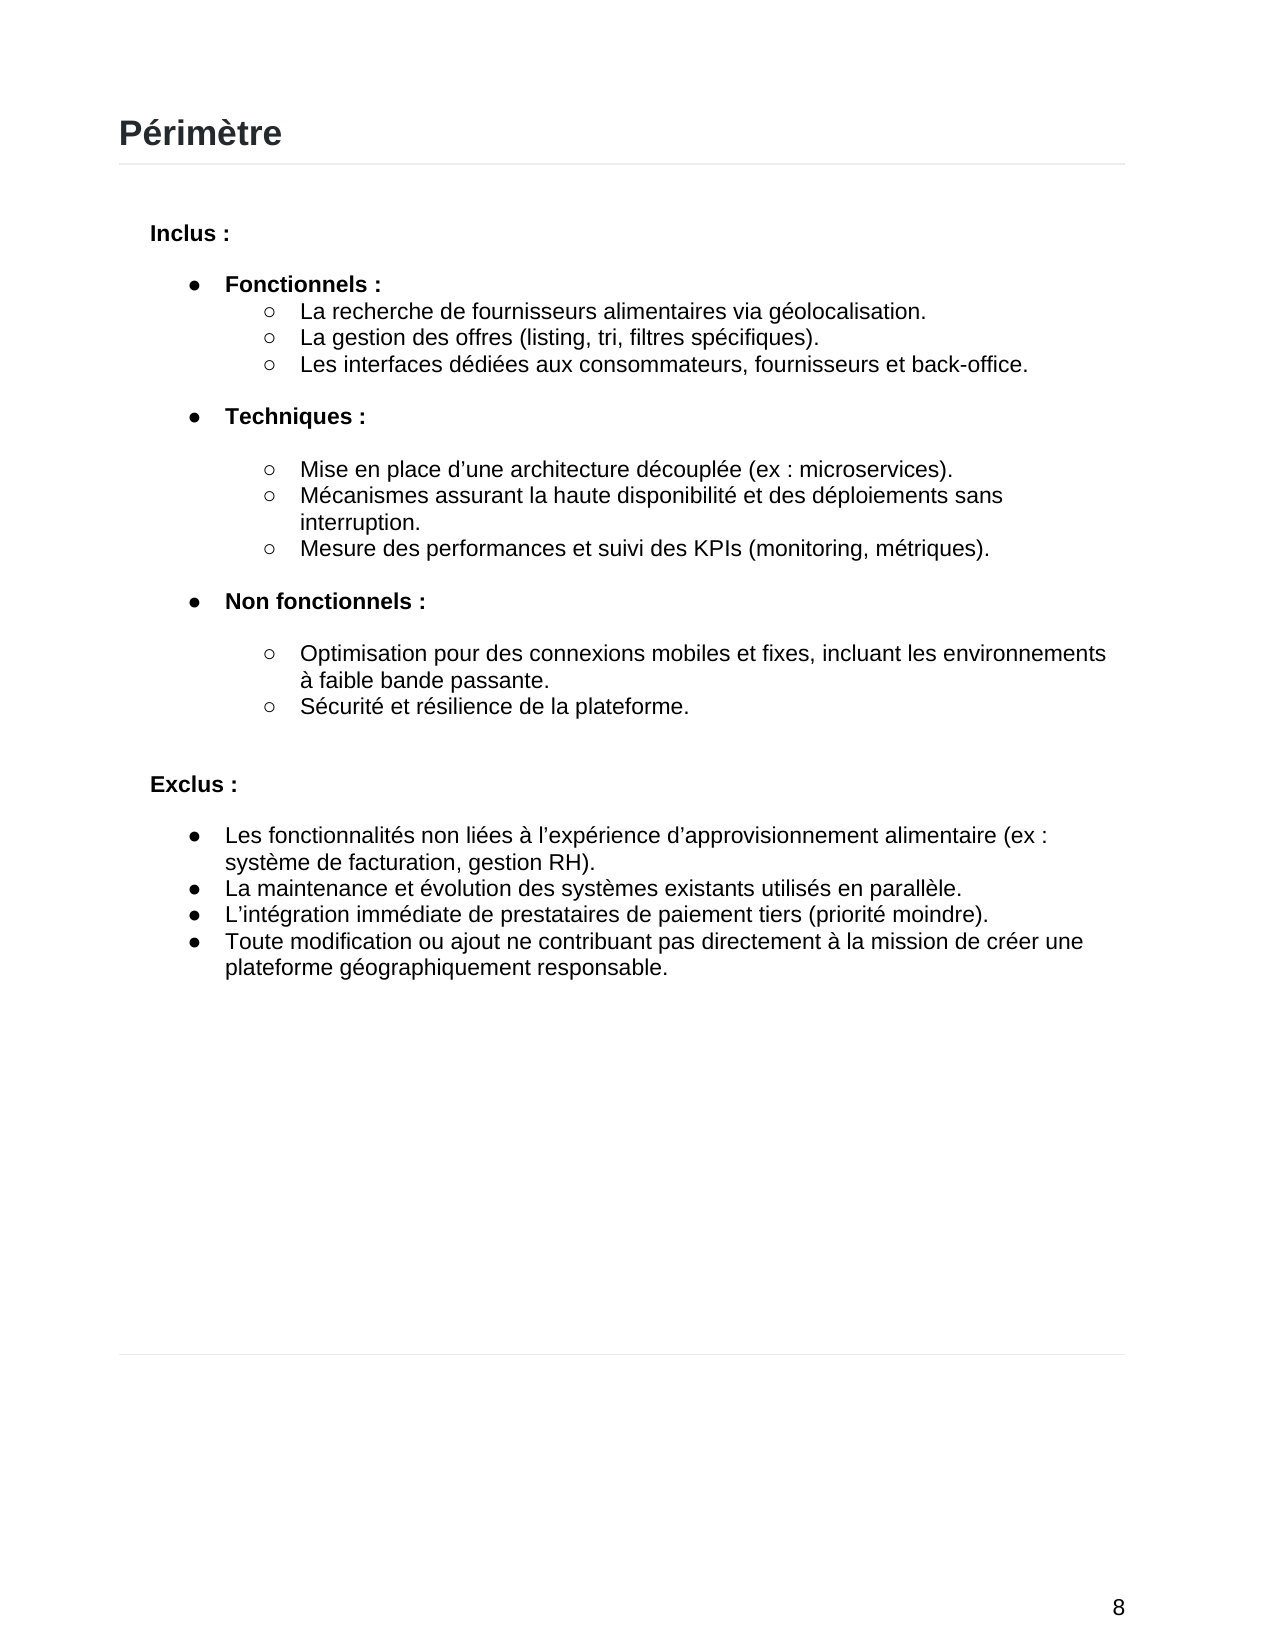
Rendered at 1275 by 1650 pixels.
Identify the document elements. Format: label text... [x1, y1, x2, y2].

list L’intégration immédiate de prestataires de paiement tiers (priorité moindre). [187, 901, 1125, 928]
list Les interfaces dédiées aux consommateurs, fournisseurs et back-office. [262, 351, 1125, 403]
list Mise en place d’une architecture découplée (ex : microservices). [262, 456, 1125, 482]
list La gestion des offres (listing, tri, filtres spécifiques). [262, 324, 1125, 351]
text Exclus : [150, 771, 1125, 797]
list Non fonctionnels : [187, 588, 1125, 640]
list Mesure des performances et suivi des KPIs (monitoring, métriques). [262, 535, 1125, 588]
list Fonctionnels : [187, 271, 1125, 298]
list Les fonctionnalités non liées à l’expérience d’approvisionnement alimentaire (ex : système de facturation, gestion RH). [187, 822, 1125, 875]
list Optimisation pour des connexions mobiles et fixes, incluant les environnements à faible bande passante. [262, 640, 1125, 693]
list La recherche de fournisseurs alimentaires via géolocalisation. [262, 298, 1125, 324]
list Techniques : [187, 403, 1125, 456]
text Inclus : [150, 220, 1125, 246]
list Toute modification ou ajout ne contribuant pas directement à la mission de créer une plateforme géographiquement responsable. [187, 928, 1125, 980]
subtitle Périmètre [119, 112, 1125, 163]
list Mécanismes assurant la haute disponibilité et des déploiements sans interruption. [262, 482, 1125, 535]
list La maintenance et évolution des systèmes existants utilisés en parallèle. [187, 875, 1125, 901]
list Sécurité et résilience de la plateforme. [262, 693, 1125, 746]
